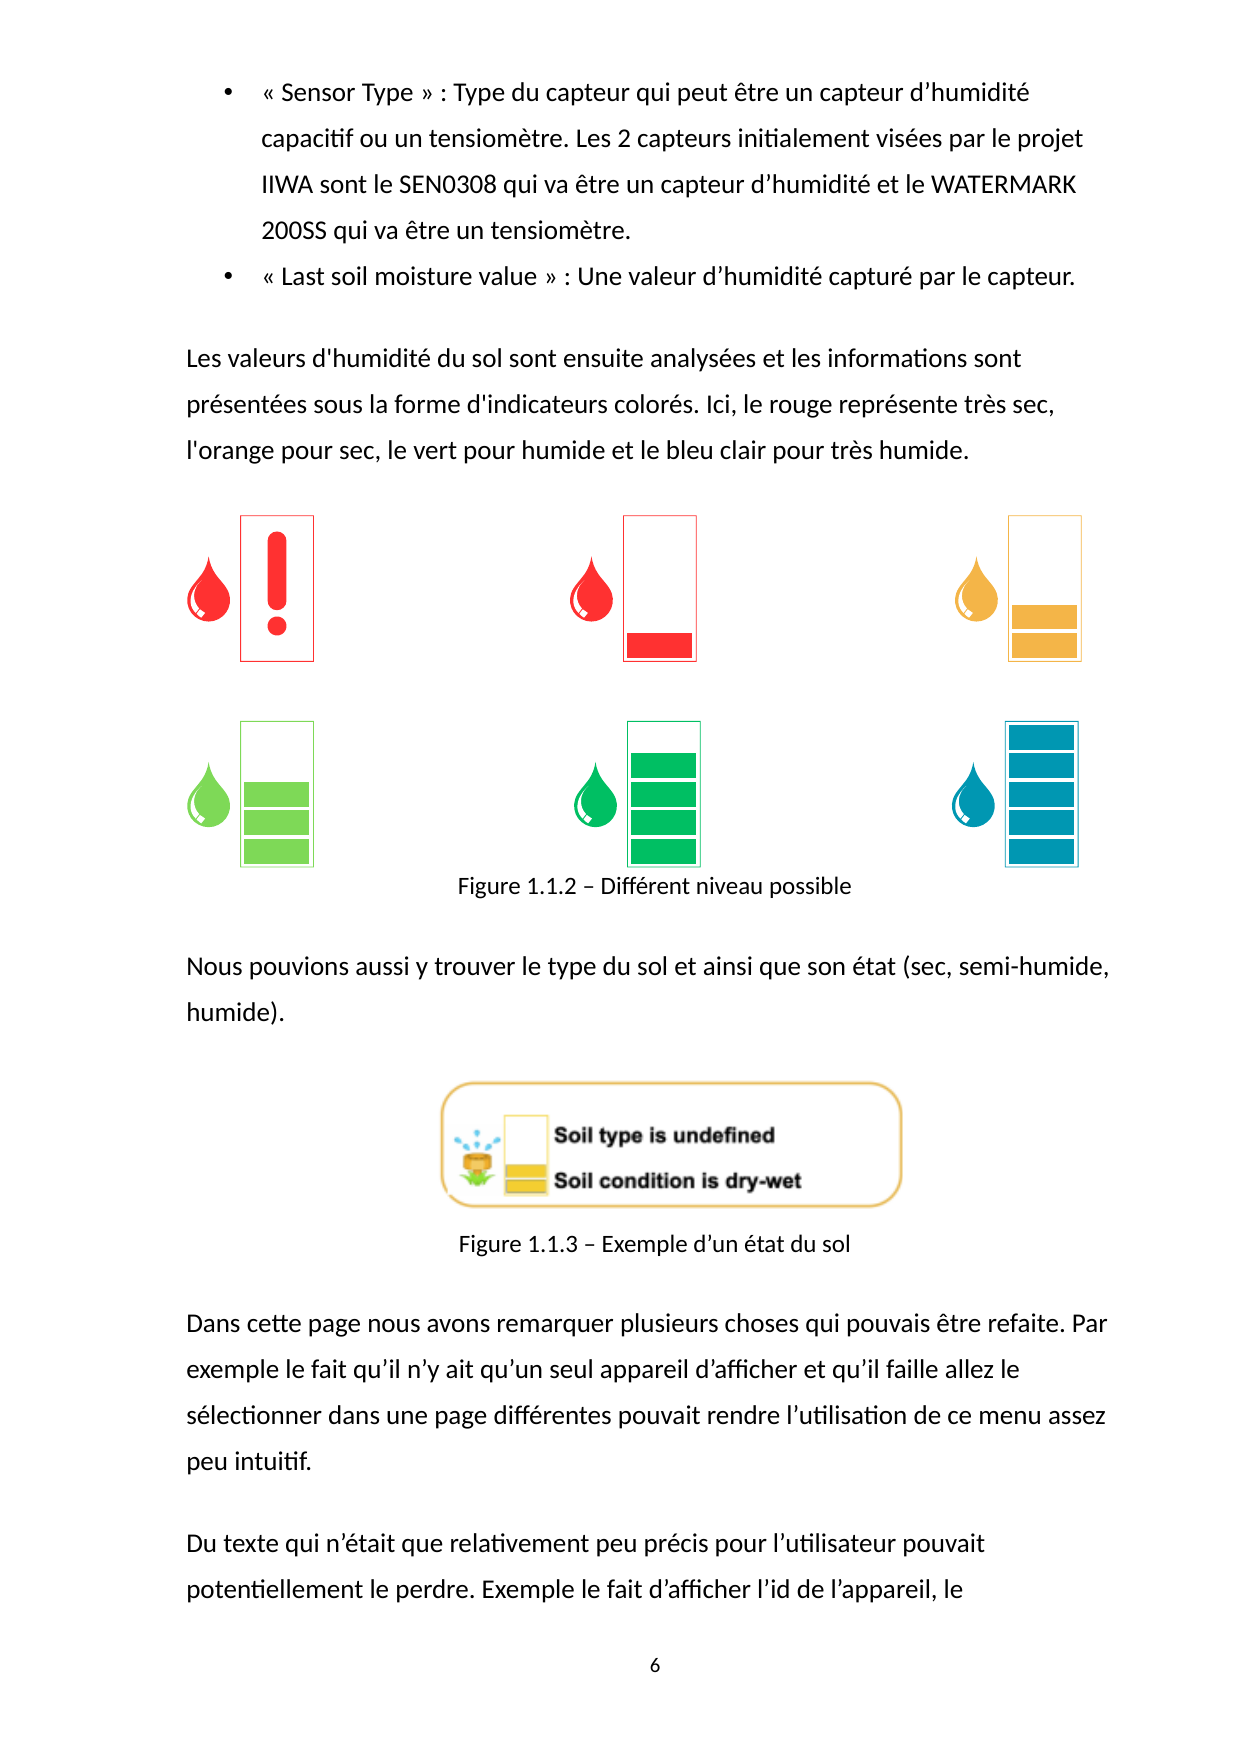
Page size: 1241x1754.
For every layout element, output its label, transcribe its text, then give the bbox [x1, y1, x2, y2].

text Du texte qui n’était que relativement peu précis pour l’utilisateur pouvait potentiellement le perdre. Exemple le fait d’afficher l’id de l’appareil, le [186, 1526, 1123, 1605]
list « Last soil moisture value » : Une valeur d’humidité capturé par le capteur. [223, 259, 1123, 293]
text Figure 1.1.3 – Exemple d’un état du sol [186, 1228, 1123, 1258]
text Les valeurs d'humidité du sol sont ensuite analysées et les informations sont présentées sous la forme d'indicateurs colorés. Ici, le rouge représente très sec, l'orange pour sec, le vert pour humide et le bleu clair pour très humide. [186, 341, 1123, 467]
text Figure 1.1.2 – Différent niveau possible [186, 870, 1123, 901]
picture [431, 1076, 903, 1214]
text Dans cette page nous avons remarquer plusieurs choses qui pouvais être refaite. Par exemple le fait qu’il n’y ait qu’un seul appareil d’afficher et qu’il faille allez le sélectionner dans une page différentes pouvait rendre l’utilisation de ce menu assez peu intuitif. [186, 1306, 1123, 1478]
list « Sensor Type » : Type du capteur qui peut être un capteur d’humidité capacitif ou un tensiomètre. Les 2 capteurs initialement visées par le projet IIWA sont le SEN0308 qui va être un capteur d’humidité et le WATERMARK 200SS qui va être un tensiomètre. [223, 75, 1123, 246]
text Nous pouvions aussi y trouver le type du sol et ainsi que son état (sec, semi-humide, humide). [186, 949, 1123, 1028]
